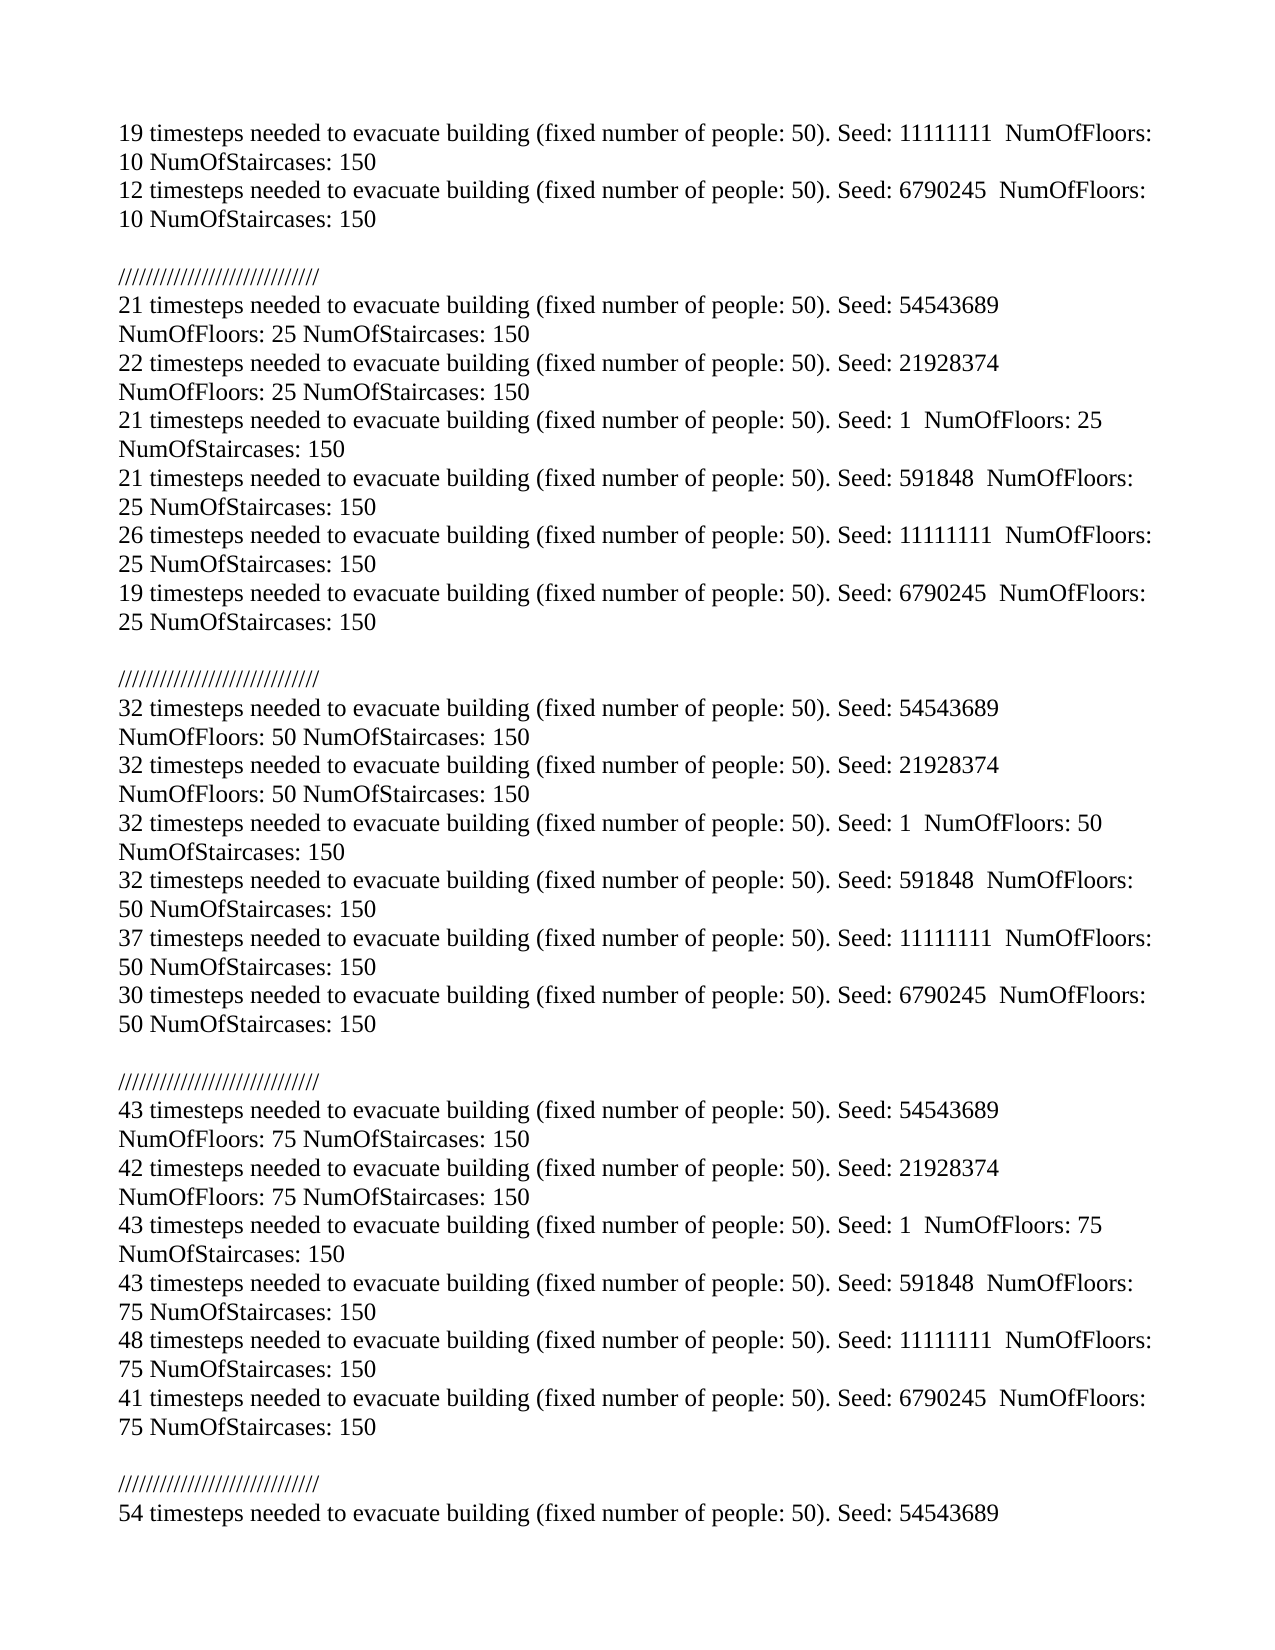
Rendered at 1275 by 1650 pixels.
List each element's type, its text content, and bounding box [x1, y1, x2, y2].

text 19 timesteps needed to evacuate building (fixed number of people: 50). Seed: 6790245 NumOfFloors: 25 NumOfStaircases: 150 [118, 578, 1157, 636]
text ///////////////////////////// [118, 262, 1157, 291]
text 21 timesteps needed to evacuate building (fixed number of people: 50). Seed: 54543689 NumOfFloors: 25 NumOfStaircases: 150 [118, 291, 1157, 348]
text 41 timesteps needed to evacuate building (fixed number of people: 50). Seed: 6790245 NumOfFloors: 75 NumOfStaircases: 150 [118, 1383, 1157, 1441]
text 32 timesteps needed to evacuate building (fixed number of people: 50). Seed: 54543689 NumOfFloors: 50 NumOfStaircases: 150 [118, 693, 1157, 751]
text 26 timesteps needed to evacuate building (fixed number of people: 50). Seed: 11111111 NumOfFloors: 25 NumOfStaircases: 150 [118, 521, 1157, 578]
text 30 timesteps needed to evacuate building (fixed number of people: 50). Seed: 6790245 NumOfFloors: 50 NumOfStaircases: 150 [118, 981, 1157, 1038]
text 43 timesteps needed to evacuate building (fixed number of people: 50). Seed: 591848 NumOfFloors: 75 NumOfStaircases: 150 [118, 1268, 1157, 1326]
text 12 timesteps needed to evacuate building (fixed number of people: 50). Seed: 6790245 NumOfFloors: 10 NumOfStaircases: 150 [118, 176, 1157, 233]
text ///////////////////////////// [118, 1469, 1157, 1498]
text 43 timesteps needed to evacuate building (fixed number of people: 50). Seed: 54543689 NumOfFloors: 75 NumOfStaircases: 150 [118, 1096, 1157, 1153]
text 32 timesteps needed to evacuate building (fixed number of people: 50). Seed: 1 NumOfFloors: 50 NumOfStaircases: 150 [118, 808, 1157, 866]
text 48 timesteps needed to evacuate building (fixed number of people: 50). Seed: 11111111 NumOfFloors: 75 NumOfStaircases: 150 [118, 1326, 1157, 1383]
text 54 timesteps needed to evacuate building (fixed number of people: 50). Seed: 54543689 [118, 1498, 1157, 1527]
text 19 timesteps needed to evacuate building (fixed number of people: 50). Seed: 11111111 NumOfFloors: 10 NumOfStaircases: 150 [118, 118, 1157, 176]
text 22 timesteps needed to evacuate building (fixed number of people: 50). Seed: 21928374 NumOfFloors: 25 NumOfStaircases: 150 [118, 348, 1157, 406]
text 32 timesteps needed to evacuate building (fixed number of people: 50). Seed: 21928374 NumOfFloors: 50 NumOfStaircases: 150 [118, 751, 1157, 808]
text ///////////////////////////// [118, 664, 1157, 693]
text 21 timesteps needed to evacuate building (fixed number of people: 50). Seed: 591848 NumOfFloors: 25 NumOfStaircases: 150 [118, 463, 1157, 521]
text 43 timesteps needed to evacuate building (fixed number of people: 50). Seed: 1 NumOfFloors: 75 NumOfStaircases: 150 [118, 1211, 1157, 1268]
text 21 timesteps needed to evacuate building (fixed number of people: 50). Seed: 1 NumOfFloors: 25 NumOfStaircases: 150 [118, 406, 1157, 463]
text ///////////////////////////// [118, 1067, 1157, 1096]
text 37 timesteps needed to evacuate building (fixed number of people: 50). Seed: 11111111 NumOfFloors: 50 NumOfStaircases: 150 [118, 923, 1157, 981]
text 32 timesteps needed to evacuate building (fixed number of people: 50). Seed: 591848 NumOfFloors: 50 NumOfStaircases: 150 [118, 866, 1157, 923]
text 42 timesteps needed to evacuate building (fixed number of people: 50). Seed: 21928374 NumOfFloors: 75 NumOfStaircases: 150 [118, 1153, 1157, 1211]
